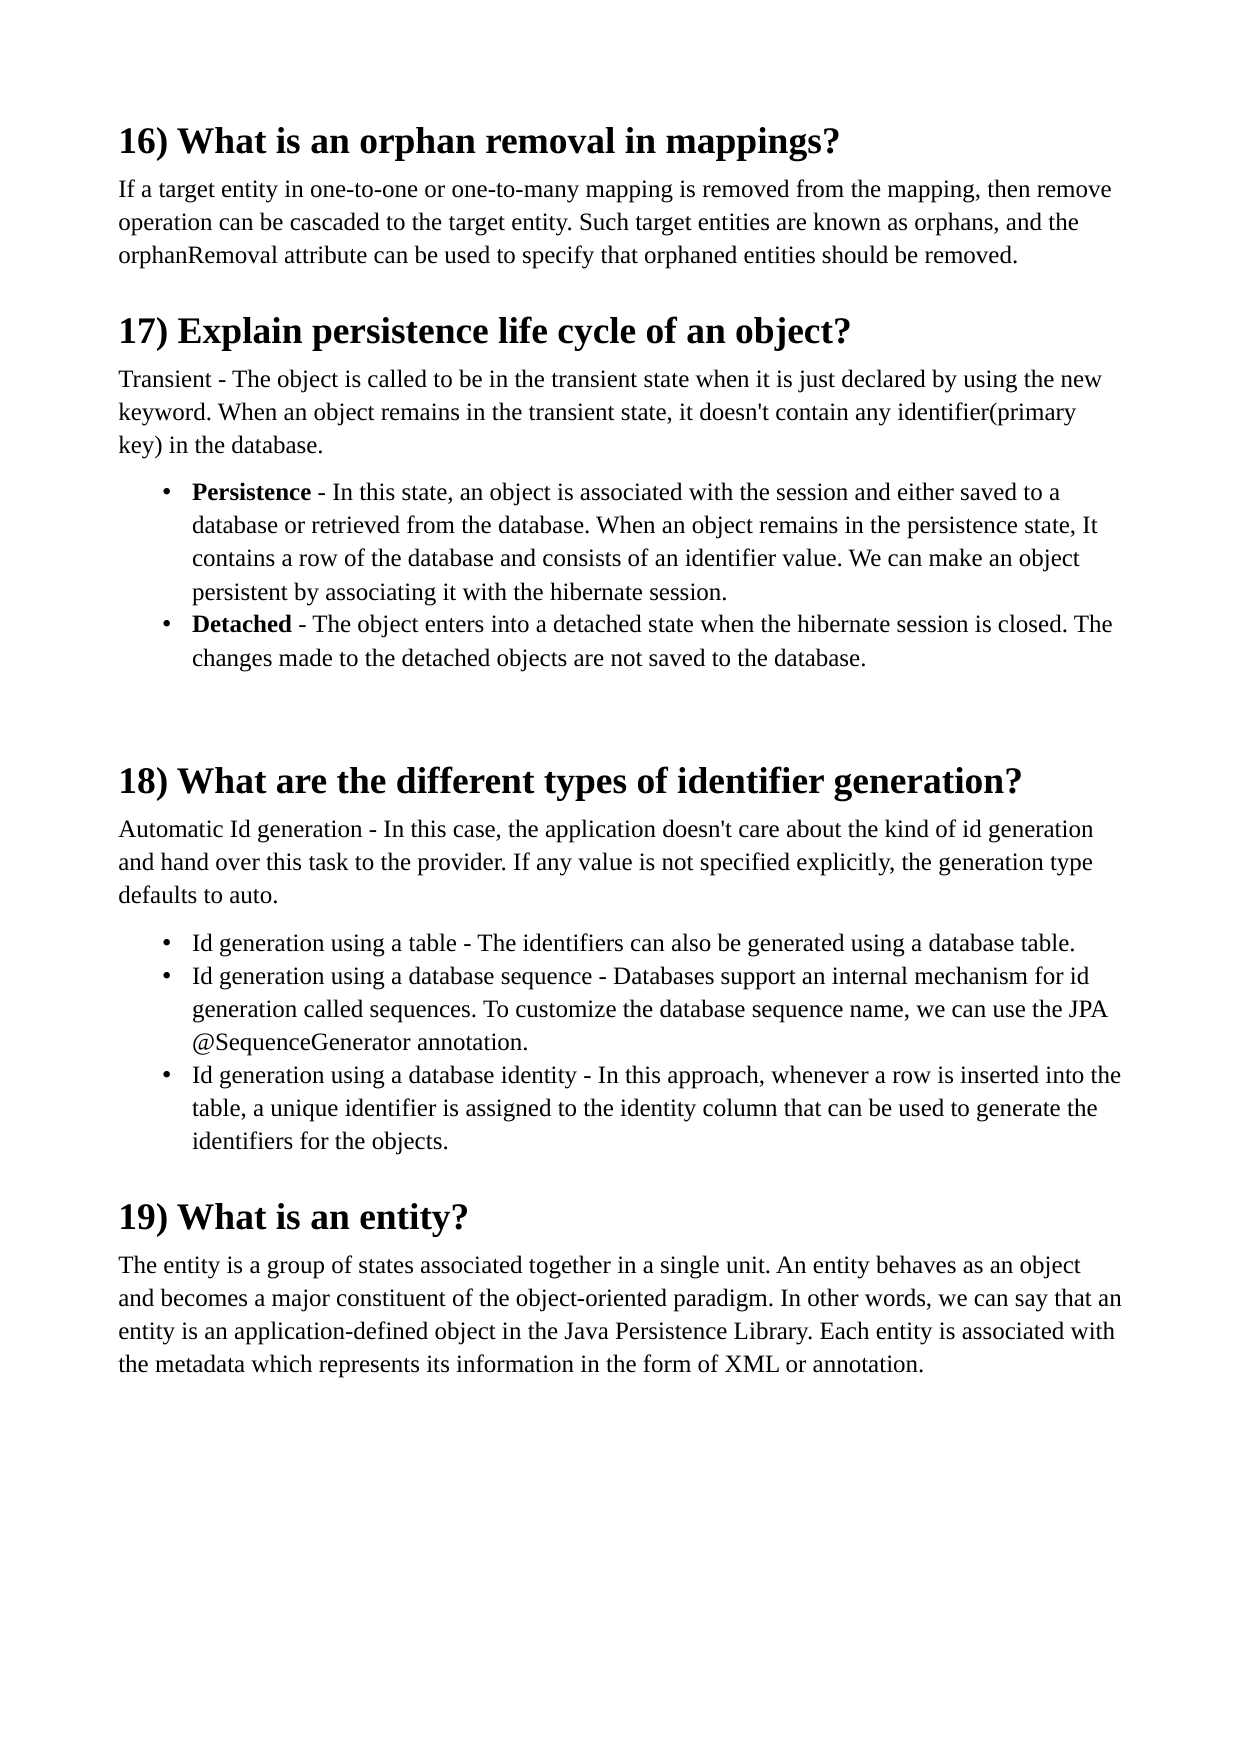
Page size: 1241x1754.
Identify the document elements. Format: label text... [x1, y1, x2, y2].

subtitle 17) Explain persistence life cycle of an object? [118, 308, 1122, 351]
subtitle 16) What is an orphan removal in mappings? [118, 118, 1122, 161]
subtitle 18) What are the different types of identifier generation? [118, 759, 1122, 802]
list Id generation using a database identity - In this approach, whenever a row is inserted into the table, a unique identifier is assigned to the identity column that can be used to generate the identifiers for the objects. [162, 1060, 1122, 1155]
list Id generation using a table - The identifiers can also be generated using a database table. [162, 928, 1122, 957]
text The entity is a group of states associated together in a single unit. An entity behaves as an object and becomes a major constituent of the object-oriented paradigm. In other words, we can say that an entity is an application-defined object in the Java Persistence Library. Each entity is associated with the metadata which represents its information in the form of XML or annotation. [118, 1250, 1122, 1378]
text If a target entity in one-to-one or one-to-many mapping is removed from the mapping, then remove operation can be cascaded to the target entity. Such target entities are known as orphans, and the orphanRemoval attribute can be used to specify that orphaned entities should be removed. [118, 174, 1122, 268]
list Persistence - In this state, an object is associated with the session and either saved to a database or retrieved from the database. When an object remains in the persistence state, It contains a row of the database and consists of an identifier value. We can make an object persistent by associating it with the hibernate session. [162, 477, 1122, 605]
list Detached - The object enters into a detached state when the hibernate session is closed. The changes made to the detached objects are not saved to the database. [162, 609, 1122, 671]
text Transient - The object is called to be in the transient state when it is just declared by using the new keyword. When an object remains in the transient state, it doesn't contain any identifier(primary key) in the database. [118, 364, 1122, 459]
list Id generation using a database sequence - Databases support an internal mechanism for id generation called sequences. To customize the database sequence name, we can use the JPA @SequenceGenerator annotation. [162, 961, 1122, 1056]
subtitle 19) What is an entity? [118, 1194, 1122, 1238]
text Automatic Id generation - In this case, the application doesn't care about the kind of id generation and hand over this task to the provider. If any value is not specified explicitly, the generation type defaults to auto. [118, 814, 1122, 909]
